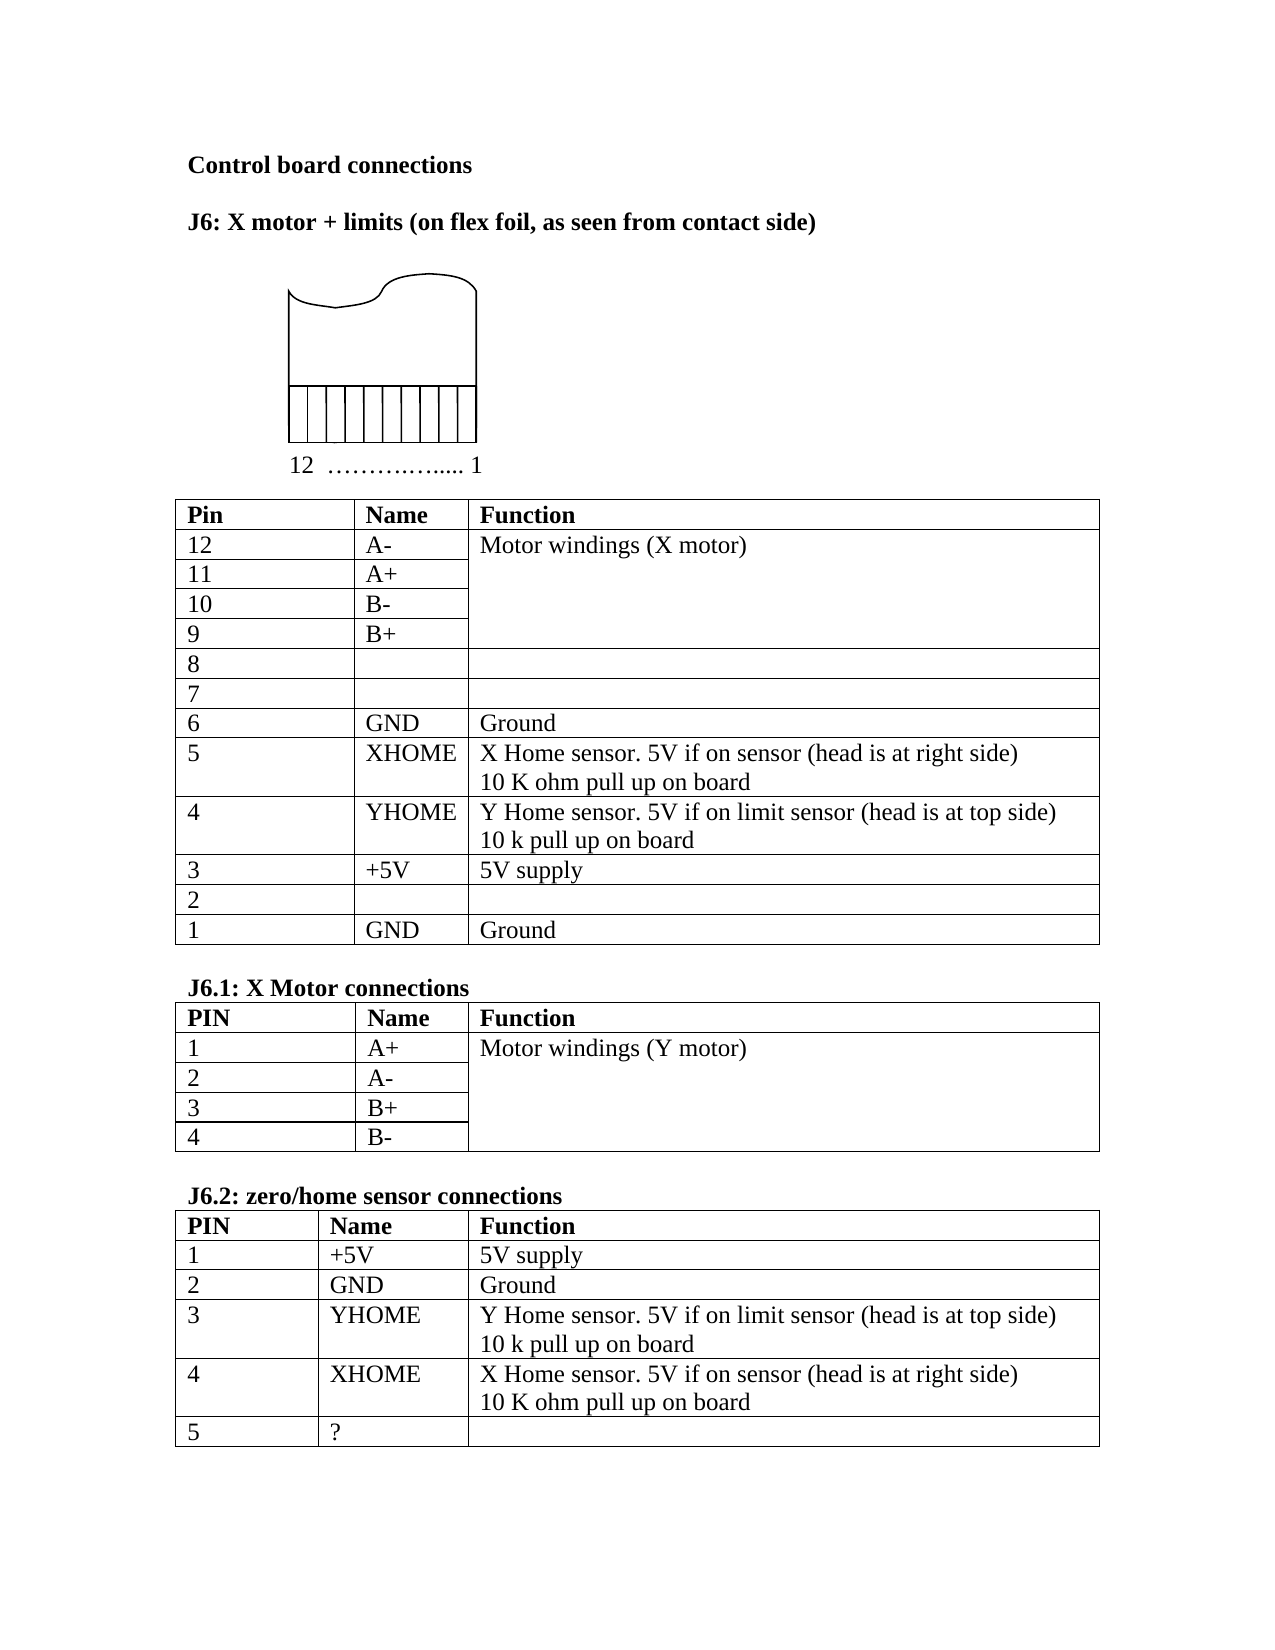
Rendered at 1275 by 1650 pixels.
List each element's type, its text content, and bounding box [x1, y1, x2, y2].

table_cell 12 [176, 530, 354, 558]
text J6.1: X Motor connections [187, 973, 1087, 1002]
table_cell 4 [176, 1359, 318, 1416]
table_cell Ground [469, 709, 1099, 737]
table_cell X Home sensor. 5V if on sensor (head is at right side) 10 K ohm pull up on board [469, 1359, 1099, 1416]
text J6.2: zero/home sensor connections [187, 1181, 1087, 1210]
table_cell 8 [176, 649, 354, 678]
table_cell 1 [176, 915, 354, 944]
table_cell 5 [176, 1417, 318, 1446]
table_cell 5V supply [469, 1241, 1099, 1269]
table_cell Y Home sensor. 5V if on limit sensor (head is at top side) 10 k pull up on board [469, 797, 1099, 854]
table_cell Ground [469, 915, 1099, 944]
table_header Function [469, 1211, 1099, 1239]
table_cell YHOME [355, 797, 468, 854]
table_cell ? [319, 1417, 468, 1446]
table_cell 3 [176, 1093, 355, 1121]
table_cell 4 [176, 797, 354, 854]
table_cell 2 [176, 1270, 318, 1299]
table_header Name [319, 1211, 468, 1239]
table_cell 1 [176, 1033, 355, 1062]
table_cell [355, 679, 468, 707]
table_cell B- [355, 589, 468, 618]
table_cell XHOME [319, 1359, 468, 1416]
table_cell 11 [176, 560, 354, 588]
table_cell 5V supply [469, 855, 1099, 884]
table_cell [355, 885, 468, 914]
table_cell 3 [176, 1300, 318, 1358]
table_cell +5V [355, 855, 468, 884]
table_cell X Home sensor. 5V if on sensor (head is at right side) 10 K ohm pull up on board [469, 738, 1099, 796]
table_cell GND [355, 915, 468, 944]
table_cell 4 [176, 1123, 355, 1151]
table_cell +5V [319, 1241, 468, 1269]
table_cell A+ [356, 1033, 468, 1062]
table_header Name [356, 1003, 468, 1032]
table_cell Ground [469, 1270, 1099, 1299]
table_cell 9 [176, 619, 354, 648]
table_cell [469, 649, 1099, 678]
table_cell 10 [176, 589, 354, 618]
table_header Function [469, 500, 1099, 529]
text J6: X motor + limits (on flex foil, as seen from contact side) [187, 207, 1087, 236]
table_cell B+ [356, 1093, 468, 1121]
table_cell 6 [176, 709, 354, 737]
table_cell Motor windings (Y motor) [469, 1033, 1099, 1151]
table_cell Y Home sensor. 5V if on limit sensor (head is at top side) 10 k pull up on board [469, 1300, 1099, 1358]
table_cell 7 [176, 679, 354, 707]
table_cell YHOME [319, 1300, 468, 1358]
table_header Name [355, 500, 468, 529]
table_header PIN [176, 1211, 318, 1239]
table_cell [469, 679, 1099, 707]
table_cell 2 [176, 1063, 355, 1092]
table_cell A- [356, 1063, 468, 1092]
table_cell B- [356, 1123, 468, 1151]
text Control board connections [187, 150, 1087, 179]
table_cell A+ [355, 560, 468, 588]
table_cell 5 [176, 738, 354, 796]
table_header PIN [176, 1003, 355, 1032]
table_header Function [469, 1003, 1099, 1032]
table_header Pin [176, 500, 354, 529]
table_cell 1 [176, 1241, 318, 1269]
table_cell A- [355, 530, 468, 558]
table_cell 2 [176, 885, 354, 914]
table_cell GND [355, 709, 468, 737]
table_cell GND [319, 1270, 468, 1299]
table_cell 3 [176, 855, 354, 884]
table_cell [469, 885, 1099, 914]
table_cell [355, 649, 468, 678]
table_cell B+ [355, 619, 468, 648]
table_cell XHOME [355, 738, 468, 796]
table_cell Motor windings (X motor) [469, 530, 1099, 648]
table_cell [469, 1417, 1099, 1446]
